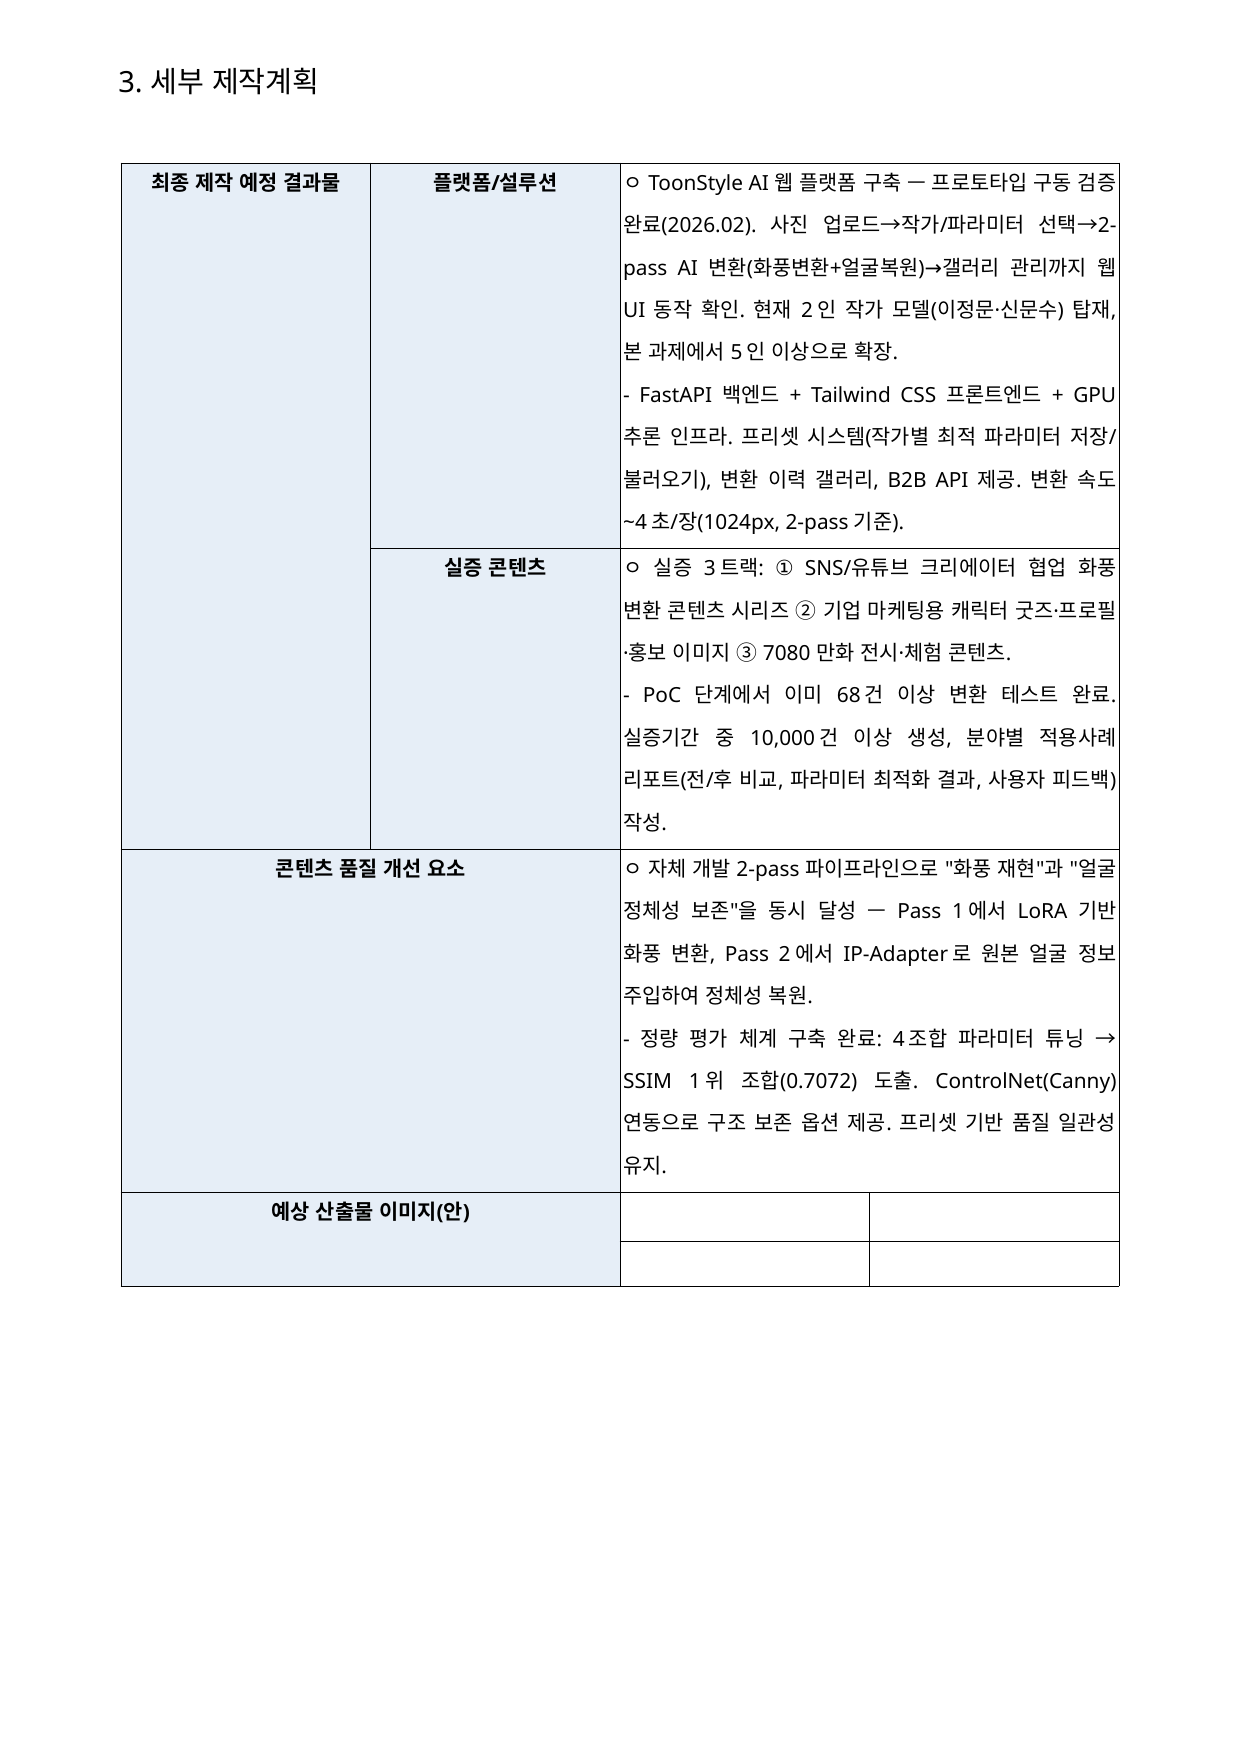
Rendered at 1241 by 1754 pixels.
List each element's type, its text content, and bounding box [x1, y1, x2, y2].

table_cell 예상 산출물 이미지(안) [122, 1193, 620, 1286]
table_cell ㅇ 자체 개발 2-pass 파이프라인으로 "화풍 재현"과 "얼굴 정체성 보존"을 동시 달성 — Pass 1에서 LoRA 기반 화풍 변환, Pass 2에서 IP-Adapter로 원본 얼굴 정보 주입하여 정체성 복원. - 정량 평가 체계 구축 완료: 4조합 파라미터 튜닝 → SSIM 1위 조합(0.7072) 도출. ControlNet(Canny) 연동으로 구조 보존 옵션 제공. 프리셋 기반 품질 일관성 유지. [621, 850, 1119, 1192]
table_cell [870, 1193, 1119, 1241]
text 3. 세부 제작계획 [118, 59, 1122, 101]
table_cell [870, 1242, 1119, 1286]
table_header ㅇ ToonStyle AI 웹 플랫폼 구축 — 프로토타입 구동 검증 완료(2026.02). 사진 업로드→작가/파라미터 선택→2-pass AI 변환(화풍변환+얼굴복원)→갤러리 관리까지 웹 UI 동작 확인. 현재 2인 작가 모델(이정문·신문수) 탑재, 본 과제에서 5인 이상으로 확장. - FastAPI 백엔드 + Tailwind CSS 프론트엔드 + GPU 추론 인프라. 프리셋 시스템(작가별 최적 파라미터 저장/불러오기), 변환 이력 갤러리, B2B API 제공. 변환 속도 ~4초/장(1024px, 2-pass 기준). [621, 164, 1119, 548]
table_cell [621, 1242, 869, 1286]
table_cell ㅇ 실증 3트랙: ① SNS/유튜브 크리에이터 협업 화풍 변환 콘텐츠 시리즈 ② 기업 마케팅용 캐릭터 굿즈·프로필·홍보 이미지 ③ 7080 만화 전시·체험 콘텐츠. - PoC 단계에서 이미 68건 이상 변환 테스트 완료. 실증기간 중 10,000건 이상 생성, 분야별 적용사례 리포트(전/후 비교, 파라미터 최적화 결과, 사용자 피드백) 작성. [621, 549, 1119, 849]
table_cell 실증 콘텐츠 [371, 549, 620, 849]
table_cell [621, 1193, 869, 1241]
table_header 최종 제작 예정 결과물 [122, 164, 370, 849]
table_cell 콘텐츠 품질 개선 요소 [122, 850, 620, 1192]
table_header 플랫폼/설루션 [371, 164, 620, 548]
